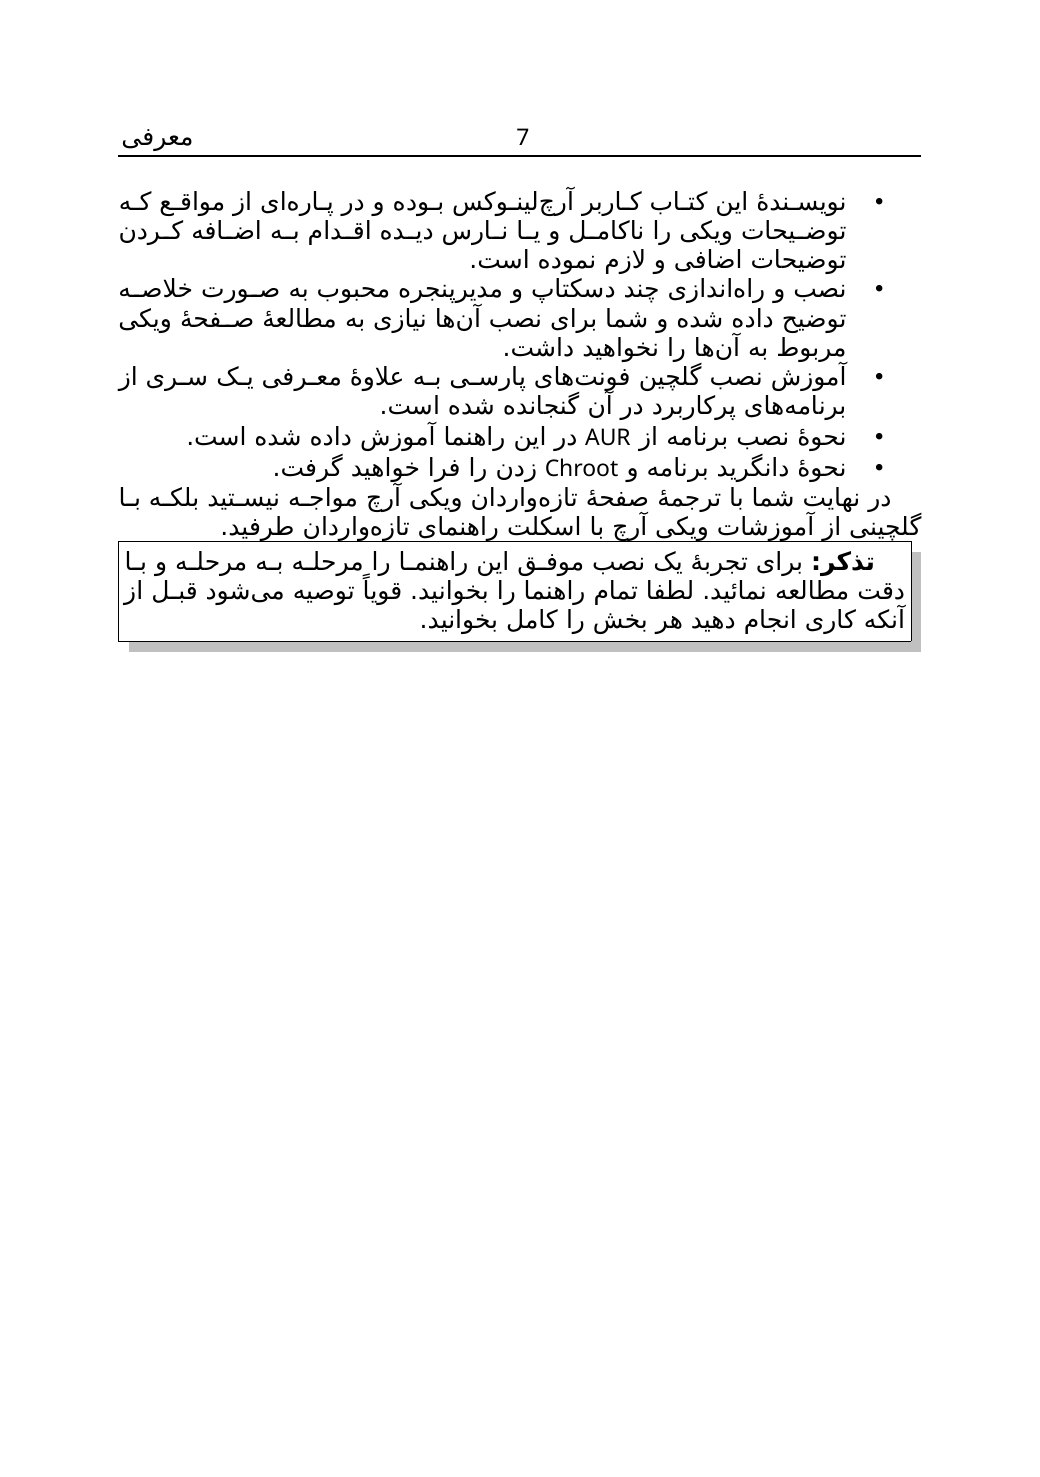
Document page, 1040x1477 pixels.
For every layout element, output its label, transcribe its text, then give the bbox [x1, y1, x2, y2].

text در نهایت شما با ترجمهٔ صفحهٔ تازه‌واردان ویکی آرچ مواجه نیستید بلکه با گلچینی از آموزشات ویکی آرچ با اسکلت راهنمای تازه‌واردان طرفید. [118, 483, 921, 541]
table_header تذکر: برای تجربهٔ یک نصب موفق این راهنما را مرحله به مرحله و با دقت مطالعه نمائید. لطفا تمام راهنما را بخوانید. قویاً توصیه می‌شود قبل از آنکه کاری انجام دهید هر بخش را کامل بخوانید. [119, 542, 911, 641]
list نحوهٔ دانگرید برنامه و Chroot زدن را فرا خواهید گرفت. [118, 452, 884, 483]
list نحوهٔ نصب برنامه از AUR در این راهنما آموزش داده شده است. [118, 420, 884, 452]
list آموزش نصب گلچین فونت‌های پارسی به علاوهٔ معرفی یک سری از برنامه‌های پرکاربرد در آن گنجانده شده است. [118, 362, 884, 420]
list نصب و راه‌اندازی چند دسکتاپ و مدیرپنجره محبوب به صورت خلاصه توضیح داده شده و شما برای نصب آن‌ها نیازی به مطالعهٔ صفحهٔ ویکی مربوط به آن‌ها را نخواهید داشت. [118, 274, 884, 362]
list نویسندهٔ این کتاب کاربر آرچ‌لینوکس بوده و در پاره‌ای از مواقع که توضیحات ویکی را ناکامل و یا نارس دیده اقدام به اضافه کردن توضیحات اضافی و لازم نموده است. [118, 187, 884, 274]
